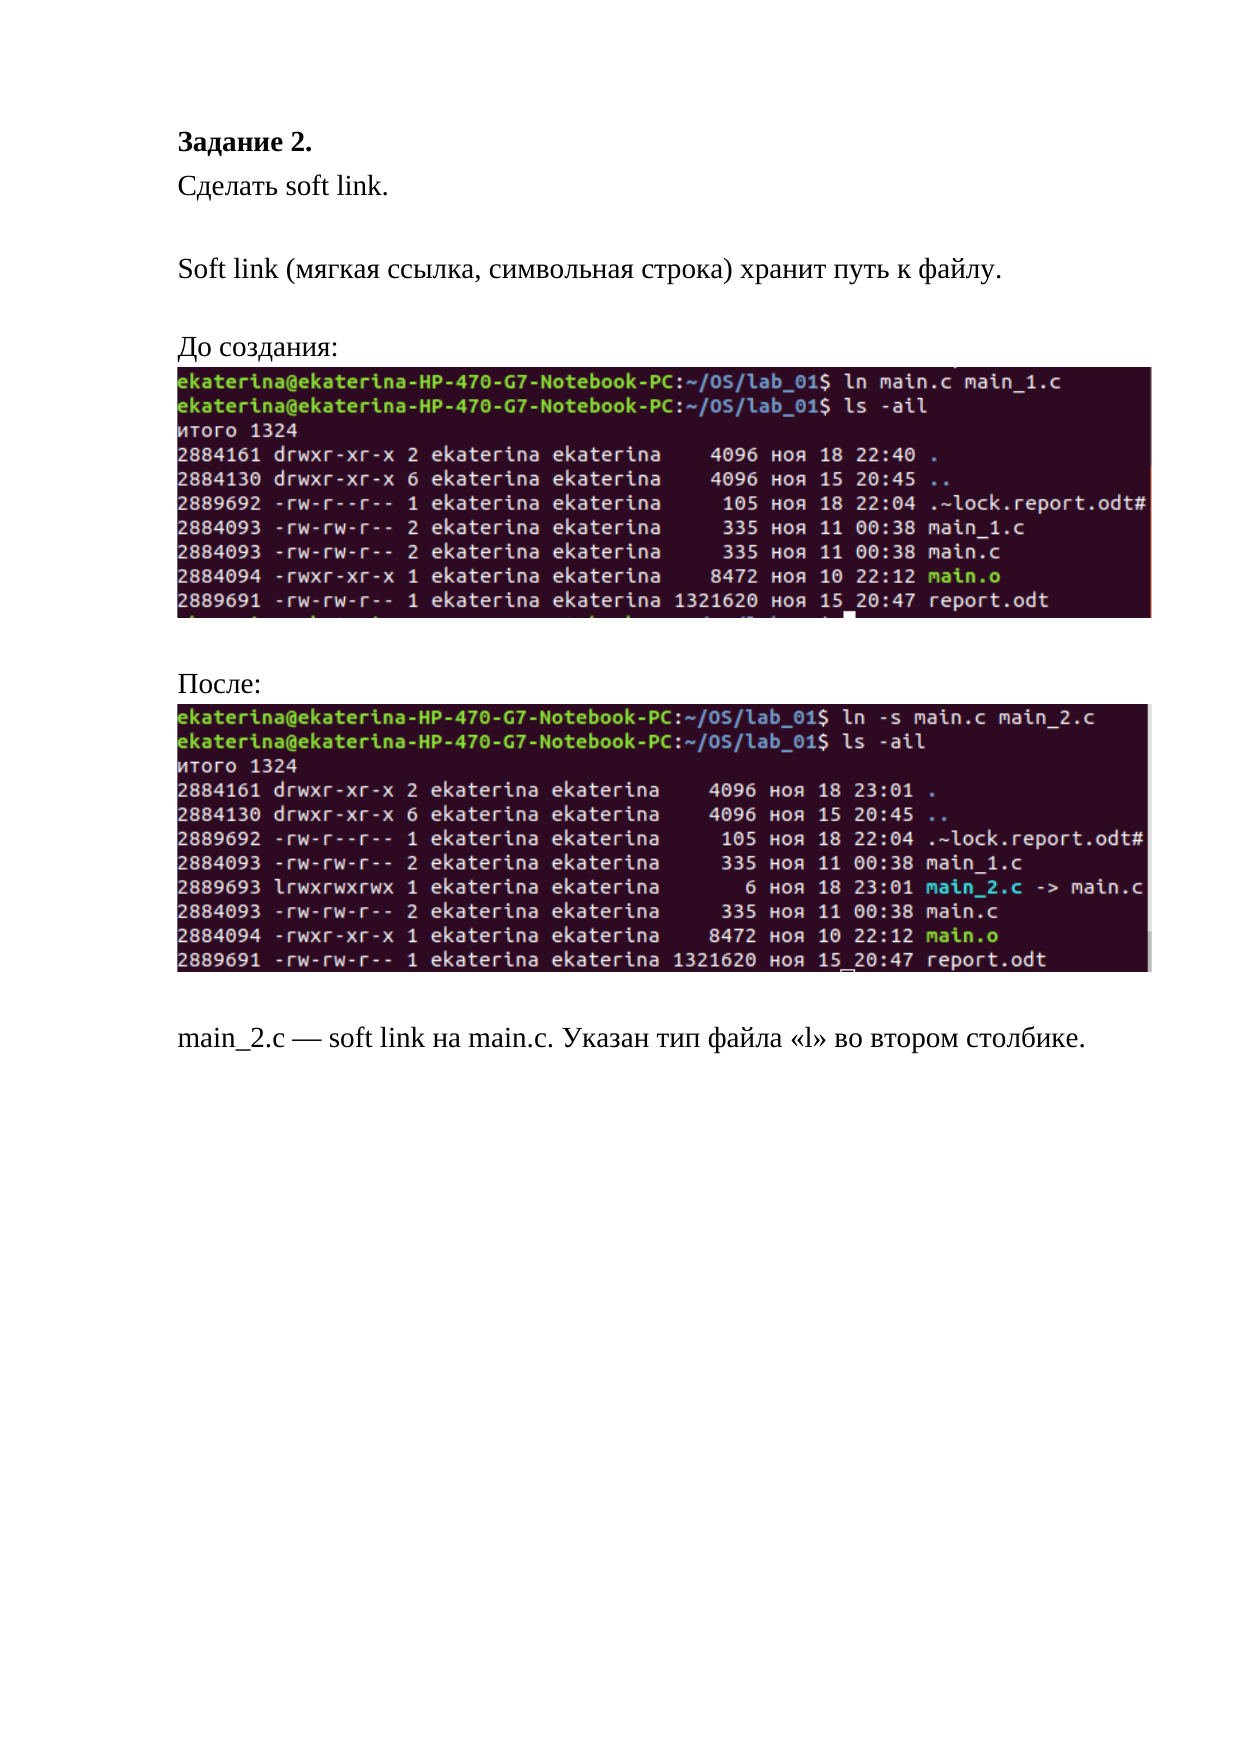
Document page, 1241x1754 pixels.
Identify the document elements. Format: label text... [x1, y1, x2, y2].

text После: [177, 666, 1152, 699]
text Soft link (мягкая ссылка, символьная строка) хранит путь к файлу. [177, 252, 1152, 285]
text main_2.c — soft link на main.c. Указан тип файла «l» во втором столбике. [177, 1020, 1152, 1054]
picture [177, 704, 1152, 972]
text До создания: [177, 329, 1152, 362]
text Сделать soft link. [177, 168, 1152, 202]
picture [177, 367, 1152, 618]
text Задание 2. [177, 124, 1152, 158]
